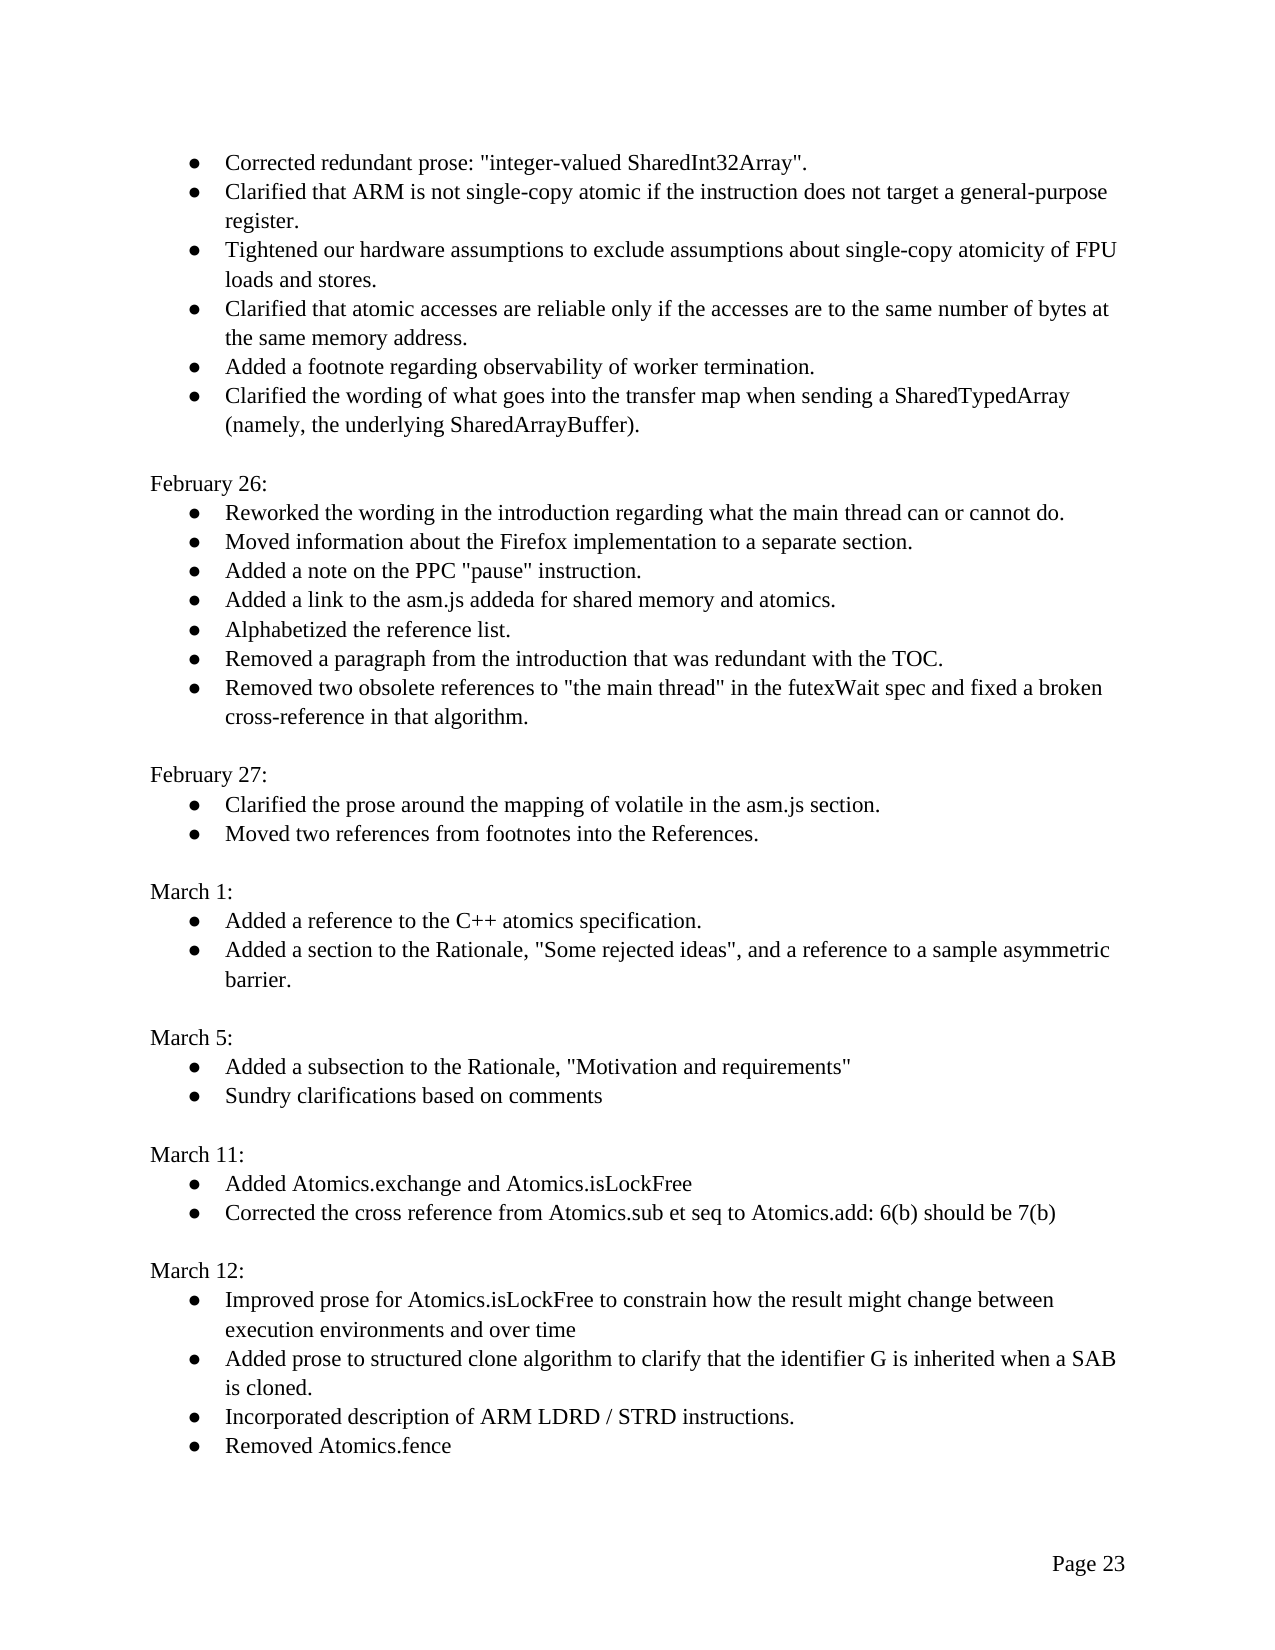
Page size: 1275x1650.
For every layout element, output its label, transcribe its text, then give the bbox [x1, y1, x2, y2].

list Reworked the wording in the introduction regarding what the main thread can or cannot do. [187, 500, 1125, 525]
list Tightened our hardware assumptions to exclude assumptions about single-copy atomicity of FPU loads and stores. [187, 237, 1125, 292]
list Added Atomics.exchange and Atomics.isLockFree [187, 1171, 1125, 1196]
list Improved prose for Atomics.isLockFree to constrain how the result might change between execution environments and over time [187, 1287, 1125, 1342]
list Added a note on the PPC "pause" instruction. [187, 558, 1125, 584]
list Alphabetized the reference list. [187, 617, 1125, 642]
list Removed a paragraph from the introduction that was redundant with the TOC. [187, 646, 1125, 671]
list Clarified that ARM is not single-copy atomic if the instruction does not target a general-purpose register. [187, 179, 1125, 234]
text March 11: [150, 1142, 1125, 1167]
list Added a footnote regarding observability of worker termination. [187, 354, 1125, 379]
text February 26: [150, 471, 1125, 496]
list Clarified the prose around the mapping of volatile in the asm.js section. [187, 792, 1125, 817]
list Moved information about the Firefox implementation to a separate section. [187, 529, 1125, 554]
list Added prose to structured clone algorithm to clarify that the identifier G is inherited when a SAB is cloned. [187, 1346, 1125, 1400]
list Added a section to the Rationale, "Some rejected ideas", and a reference to a sample asymmetric barrier. [187, 937, 1125, 992]
text March 1: [150, 879, 1125, 904]
list Removed Atomics.fence [187, 1433, 1125, 1459]
list Corrected the cross reference from Atomics.sub et seq to Atomics.add: 6(b) should be 7(b) [187, 1200, 1125, 1225]
list Corrected redundant prose: "integer-valued SharedInt32Array". [187, 150, 1125, 175]
text February 27: [150, 762, 1125, 788]
list Added a reference to the C++ atomics specification. [187, 908, 1125, 934]
list Removed two obsolete references to "the main thread" in the futexWait spec and fixed a broken cross-reference in that algorithm. [187, 675, 1125, 729]
list Clarified the wording of what goes into the transfer map when sending a SharedTypedArray (namely, the underlying SharedArrayBuffer). [187, 383, 1125, 438]
list Moved two references from footnotes into the References. [187, 821, 1125, 846]
list Added a link to the asm.js addeda for shared memory and atomics. [187, 587, 1125, 613]
list Added a subsection to the Rationale, "Motivation and requirements" [187, 1054, 1125, 1079]
text March 12: [150, 1258, 1125, 1284]
list Incorporated description of ARM LDRD / STRD instructions. [187, 1404, 1125, 1429]
list Sundry clarifications based on comments [187, 1083, 1125, 1109]
text March 5: [150, 1025, 1125, 1050]
list Clarified that atomic accesses are reliable only if the accesses are to the same number of bytes at the same memory address. [187, 296, 1125, 350]
